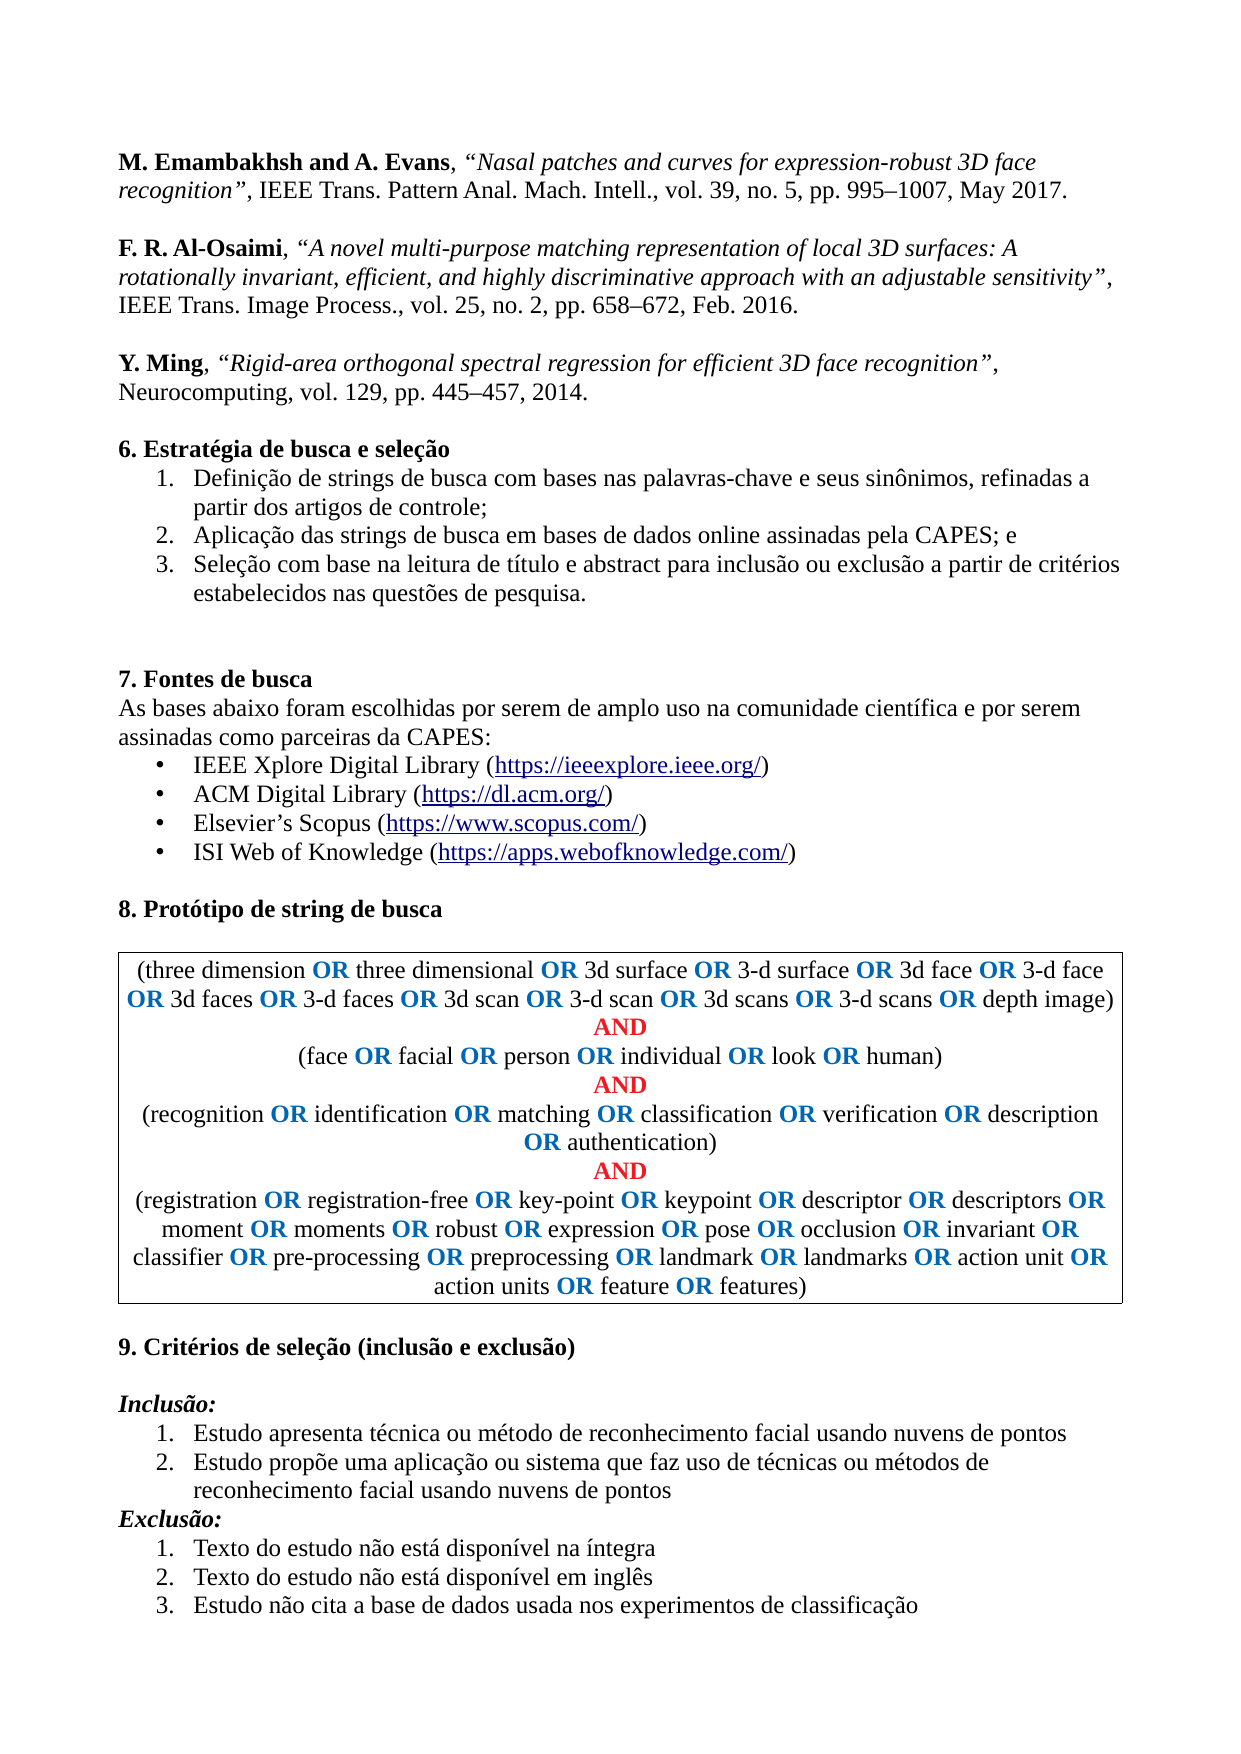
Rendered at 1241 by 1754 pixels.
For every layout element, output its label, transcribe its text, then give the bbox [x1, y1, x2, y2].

list Estudo não cita a base de dados usada nos experimentos de classificação [156, 1591, 1122, 1619]
list Estudo apresenta técnica ou método de reconhecimento facial usando nuvens de pontos [156, 1418, 1122, 1447]
text (registration OR registration-free OR key-point OR keypoint OR descriptor OR descriptors OR moment OR moments OR robust OR expression OR pose OR occlusion OR invariant OR classifier OR pre-processing OR preprocessing OR landmark OR landmarks OR action unit OR action units OR feature OR features) [119, 1182, 1122, 1303]
list Seleção com base na leitura de título e abstract para inclusão ou exclusão a partir de critérios estabelecidos nas questões de pesquisa. [156, 549, 1122, 607]
text 9. Critérios de seleção (inclusão e exclusão) [118, 1332, 1122, 1361]
list Estudo propõe uma aplicação ou sistema que faz uso de técnicas ou métodos de reconhecimento facial usando nuvens de pontos [156, 1447, 1122, 1504]
list Definição de strings de busca com bases nas palavras-chave e seus sinônimos, refinadas a partir dos artigos de controle; [156, 463, 1122, 521]
text 6. Estratégia de busca e seleção [118, 434, 1122, 463]
text M. Emambakhsh and A. Evans, “Nasal patches and curves for expression-robust 3D face recognition”, IEEE Trans. Pattern Anal. Mach. Intell., vol. 39, no. 5, pp. 995–1007, May 2017. [118, 147, 1122, 204]
text (face OR facial OR person OR individual OR look OR human) [119, 1038, 1122, 1067]
text (recognition OR identification OR matching OR classification OR verification OR description OR authentication) [119, 1096, 1122, 1153]
text Inclusão: [118, 1389, 1122, 1418]
text 8. Protótipo de string de busca [118, 894, 1122, 923]
list Texto do estudo não está disponível em inglês [156, 1562, 1122, 1591]
text F. R. Al-Osaimi, “A novel multi-purpose matching representation of local 3D surfaces: A rotationally invariant, efficient, and highly discriminative approach with an adjustable sensitivity”, IEEE Trans. Image Process., vol. 25, no. 2, pp. 658–672, Feb. 2016. [118, 233, 1122, 319]
list Aplicação das strings de busca em bases de dados online assinadas pela CAPES; e [156, 521, 1122, 549]
text (three dimension OR three dimensional OR 3d surface OR 3-d surface OR 3d face OR 3-d face OR 3d faces OR 3-d faces OR 3d scan OR 3-d scan OR 3d scans OR 3-d scans OR depth image) [119, 953, 1122, 1009]
text Y. Ming, “Rigid-area orthogonal spectral regression for efficient 3D face recognition”, Neurocomputing, vol. 129, pp. 445–457, 2014. [118, 348, 1122, 406]
list Texto do estudo não está disponível na íntegra [156, 1533, 1122, 1562]
list IEEE Xplore Digital Library (https://ieeexplore.ieee.org/) [156, 751, 1122, 779]
list ACM Digital Library (https://dl.acm.org/) [156, 779, 1122, 808]
list Elsevier’s Scopus (https://www.scopus.com/) [156, 808, 1122, 837]
text As bases abaixo foram escolhidas por serem de amplo uso na comunidade científica e por serem assinadas como parceiras da CAPES: [118, 693, 1122, 751]
text AND [119, 1153, 1122, 1182]
list ISI Web of Knowledge (https://apps.webofknowledge.com/) [156, 837, 1122, 866]
text AND [119, 1009, 1122, 1038]
text AND [119, 1067, 1122, 1096]
text Exclusão: [118, 1504, 1122, 1533]
text 7. Fontes de busca [118, 664, 1122, 693]
